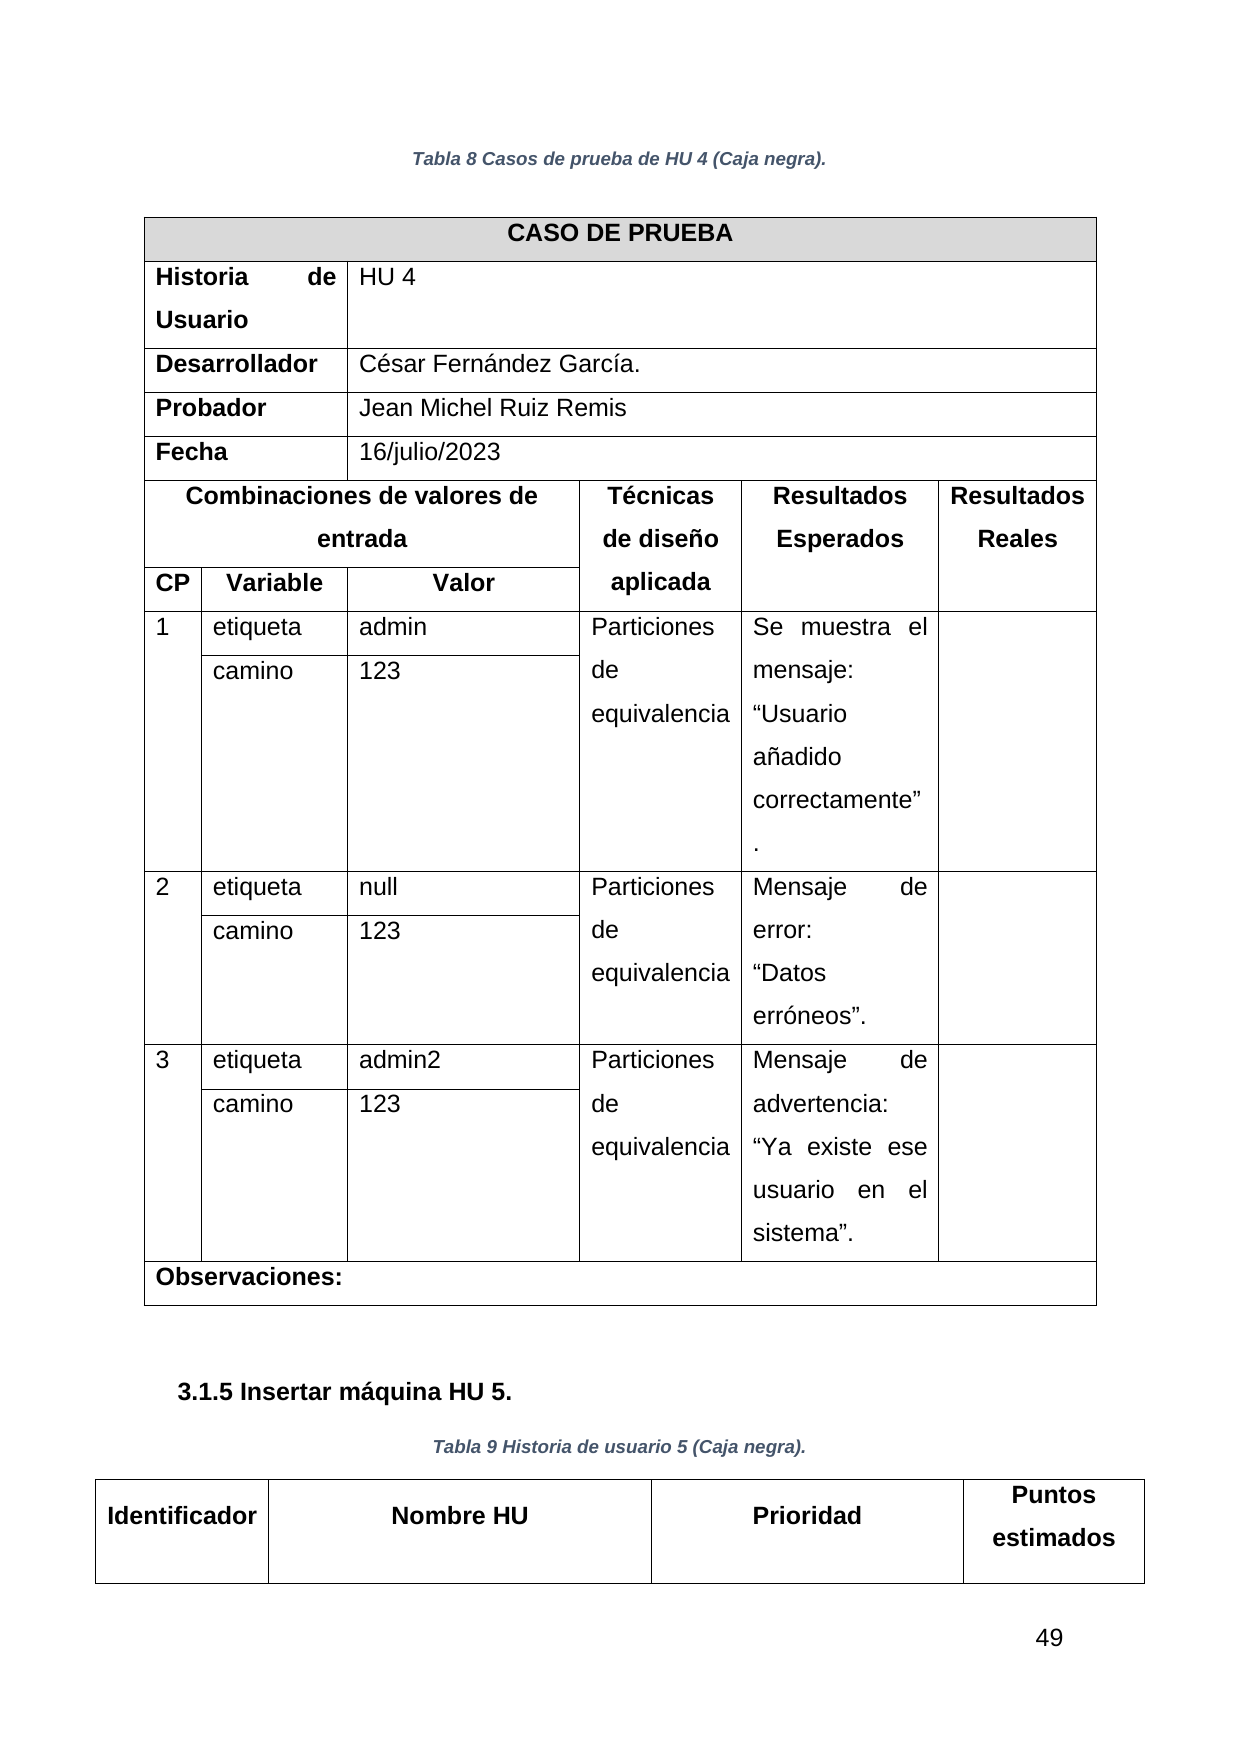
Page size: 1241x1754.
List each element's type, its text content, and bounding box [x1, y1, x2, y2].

table_cell 2 [145, 872, 201, 1044]
table_cell 123 [348, 1090, 579, 1261]
table_cell 1 [145, 612, 201, 871]
table_cell Se muestra el mensaje: “Usuario añadido correctamente”. [742, 612, 938, 871]
table_cell camino [202, 1090, 347, 1261]
table_header Prioridad [652, 1480, 963, 1582]
table_cell [939, 872, 1096, 1044]
table_cell Desarrollador [145, 349, 347, 392]
table_cell Resultados Reales [939, 481, 1096, 611]
table_cell Particiones de equivalencia [580, 872, 741, 1044]
table_cell 123 [348, 656, 579, 871]
table_cell admin [348, 612, 579, 655]
table_header Puntos estimados [964, 1480, 1144, 1582]
table_cell etiqueta [202, 612, 347, 655]
table_cell admin2 [348, 1045, 579, 1088]
table_cell CP [145, 568, 201, 611]
table_cell Particiones de equivalencia [580, 612, 741, 871]
table_cell Particiones de equivalencia [580, 1045, 741, 1261]
table_header Nombre HU [269, 1480, 651, 1582]
table_cell Variable [202, 568, 347, 611]
table_cell null [348, 872, 579, 915]
table_cell 3 [145, 1045, 201, 1261]
table_header Identificador [96, 1480, 268, 1582]
table_cell Fecha [145, 437, 347, 480]
table_cell 16/julio/2023 [348, 437, 1096, 480]
table_cell Combinaciones de valores de entrada [145, 481, 579, 567]
table_cell camino [202, 656, 347, 871]
table_cell 123 [348, 916, 579, 1044]
table_cell Mensaje de advertencia: “Ya existe ese usuario en el sistema”. [742, 1045, 938, 1261]
text Tabla 9 Historia de usuario 5 (Caja negra). [177, 1436, 1063, 1458]
subtitle 3.1.5 Insertar máquina HU 5. [177, 1376, 1063, 1405]
table_cell HU 4 [348, 262, 1096, 348]
table_cell etiqueta [202, 1045, 347, 1088]
table_cell Probador [145, 393, 347, 436]
table_header CASO DE PRUEBA [145, 218, 1096, 261]
table_cell Valor [348, 568, 579, 611]
table_cell [939, 1045, 1096, 1261]
table_cell camino [202, 916, 347, 1044]
table_cell etiqueta [202, 872, 347, 915]
table_cell Técnicas de diseño aplicada [580, 481, 741, 611]
table_cell César Fernández García. [348, 349, 1096, 392]
table_cell Jean Michel Ruiz Remis [348, 393, 1096, 436]
table_cell Historia de Usuario [145, 262, 347, 348]
table_cell Mensaje de error: “Datos erróneos”. [742, 872, 938, 1044]
table_cell [939, 612, 1096, 871]
text Tabla 8 Casos de prueba de HU 4 (Caja negra). [177, 148, 1063, 169]
table_cell Observaciones: [145, 1262, 1096, 1305]
table_cell Resultados Esperados [742, 481, 938, 611]
